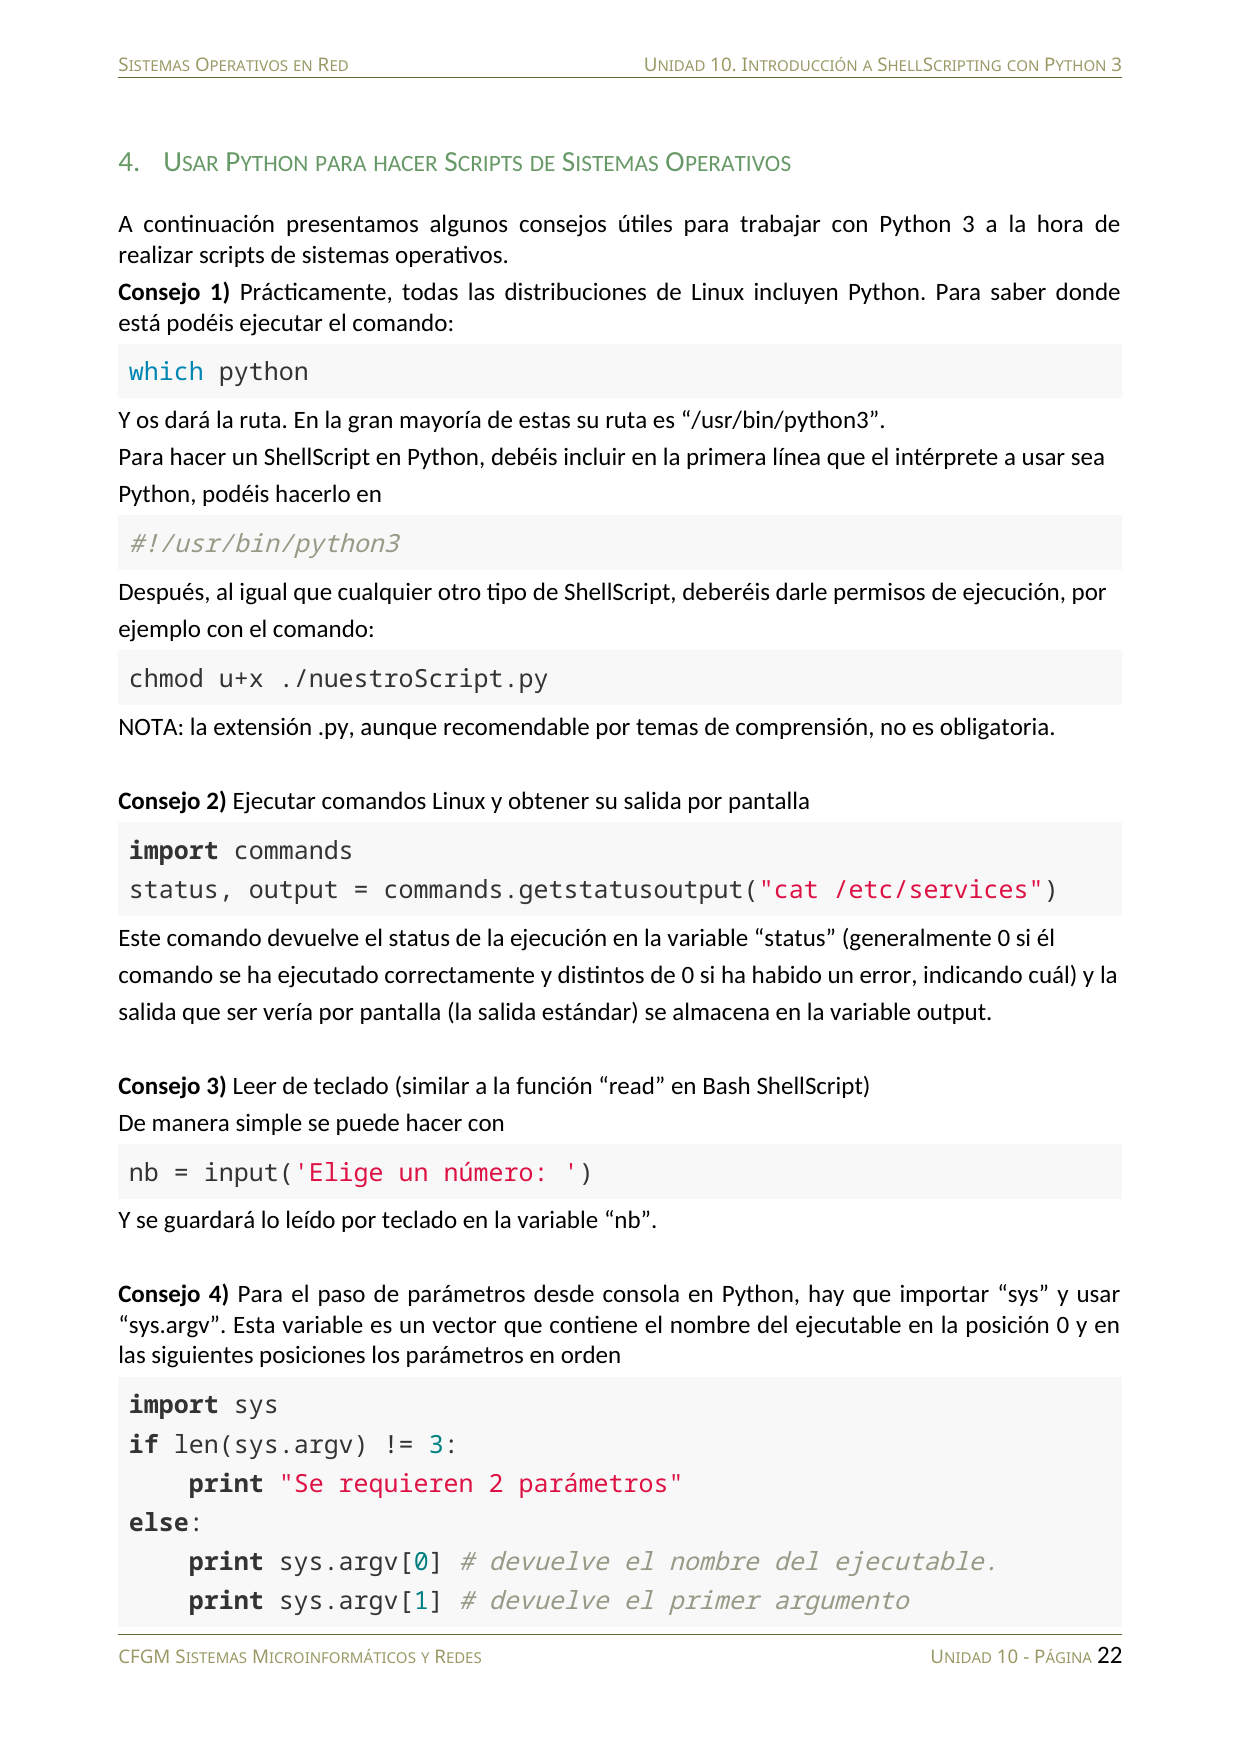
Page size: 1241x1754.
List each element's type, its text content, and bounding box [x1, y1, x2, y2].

text De manera simple se puede hacer con [118, 1107, 1122, 1137]
text Consejo 2) Ejecutar comandos Linux y obtener su salida por pantalla [118, 785, 1122, 816]
text salida que ser vería por pantalla (la salida estándar) se almacena en la variable output. [118, 996, 1122, 1026]
text Y se guardará lo leído por teclado en la variable “nb”. [118, 1205, 1122, 1235]
text Y os dará la ruta. En la gran mayoría de estas su ruta es “/usr/bin/python3”. [118, 404, 1122, 435]
table_header nb = input('Elige un número: ') [118, 1144, 1122, 1199]
table_header import sys if len(sys.argv) != 3: print "Se requieren 2 parámetros" else: print sys.argv[0] # devuelve el nombre del ejecutable. print sys.argv[1] # devuelve el primer argumento [118, 1377, 1122, 1627]
text Para hacer un ShellScript en Python, debéis incluir en la primera línea que el intérprete a usar sea [118, 441, 1122, 472]
text Consejo 4) Para el paso de parámetros desde consola en Python, hay que importar “sys” y usar “sys.argv”. Esta variable es un vector que contiene el nombre del ejecutable en la posición 0 y en las siguientes posiciones los parámetros en orden [118, 1279, 1122, 1370]
table_header #!/usr/bin/python3 [118, 515, 1122, 570]
text comando se ha ejecutado correctamente y distintos de 0 si ha habido un error, indicando cuál) y la [118, 959, 1122, 989]
text Consejo 1) Prácticamente, todas las distribuciones de Linux incluyen Python. Para saber donde está podéis ejecutar el comando: [118, 276, 1122, 337]
table_header which python [118, 344, 1122, 398]
table_header import commands status, output = commands.getstatusoutput("cat /etc/services") [118, 822, 1122, 916]
text Python, podéis hacerlo en [118, 478, 1122, 509]
text Consejo 3) Leer de teclado (similar a la función “read” en Bash ShellScript) [118, 1070, 1122, 1100]
table_header chmod u+x ./nuestroScript.py [118, 650, 1122, 705]
text NOTA: la extensión .py, aunque recomendable por temas de comprensión, no es obligatoria. [118, 711, 1122, 742]
subtitle Usar Python para hacer Scripts de Sistemas Operativos [118, 143, 1122, 178]
text Después, al igual que cualquier otro tipo de ShellScript, deberéis darle permisos de ejecución, por [118, 576, 1122, 607]
text A continuación presentamos algunos consejos útiles para trabajar con Python 3 a la hora de realizar scripts de sistemas operativos. [118, 209, 1122, 270]
text ejemplo con el comando: [118, 613, 1122, 644]
text Este comando devuelve el status de la ejecución en la variable “status” (generalmente 0 si él [118, 922, 1122, 952]
